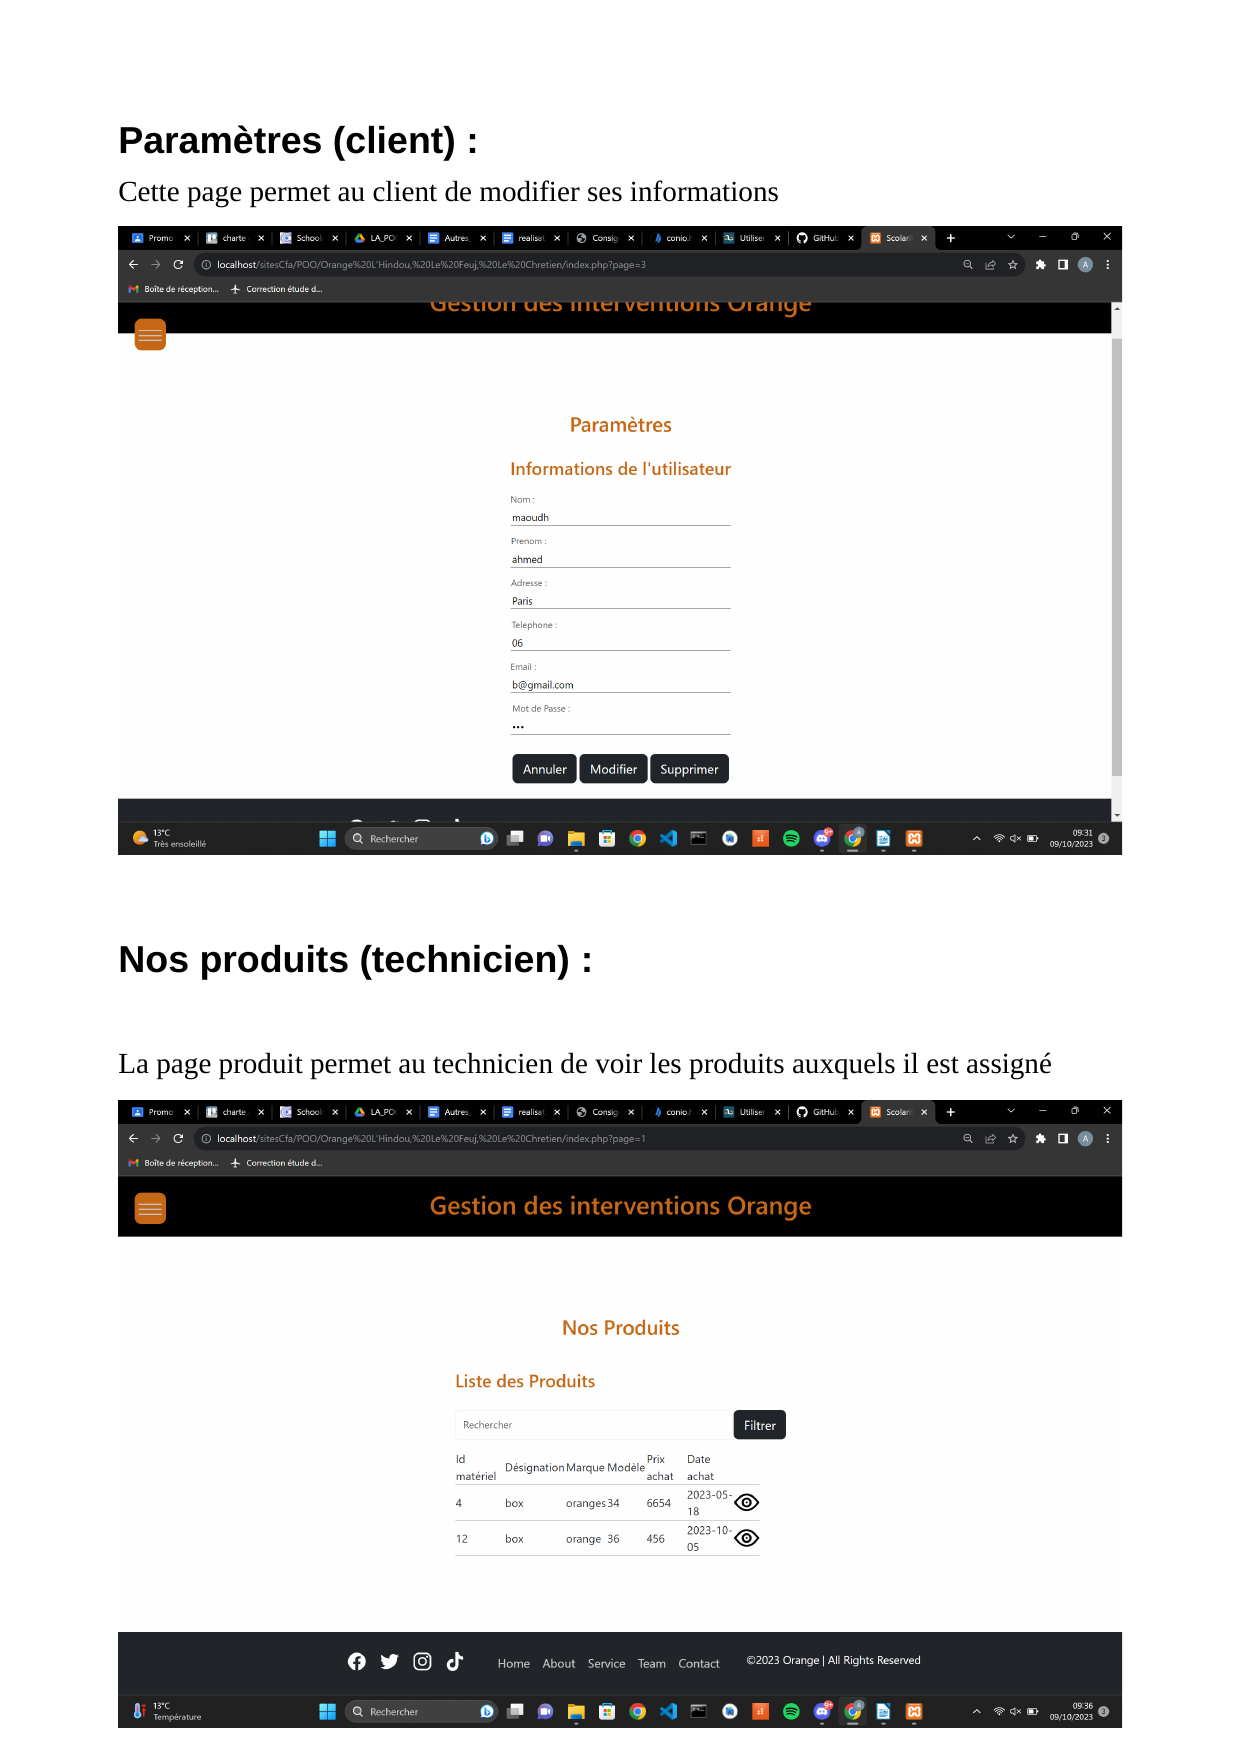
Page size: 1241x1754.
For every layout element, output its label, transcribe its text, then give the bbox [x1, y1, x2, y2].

picture [118, 226, 1123, 855]
subtitle Nos produits (technicien) : [118, 937, 1122, 981]
subtitle Paramètres (client) : [118, 118, 1122, 161]
text Cette page permet au client de modifier ses informations [118, 174, 1122, 207]
text La page produit permet au technicien de voir les produits auxquels il est assigné [118, 1046, 1122, 1080]
picture [118, 1100, 1123, 1728]
